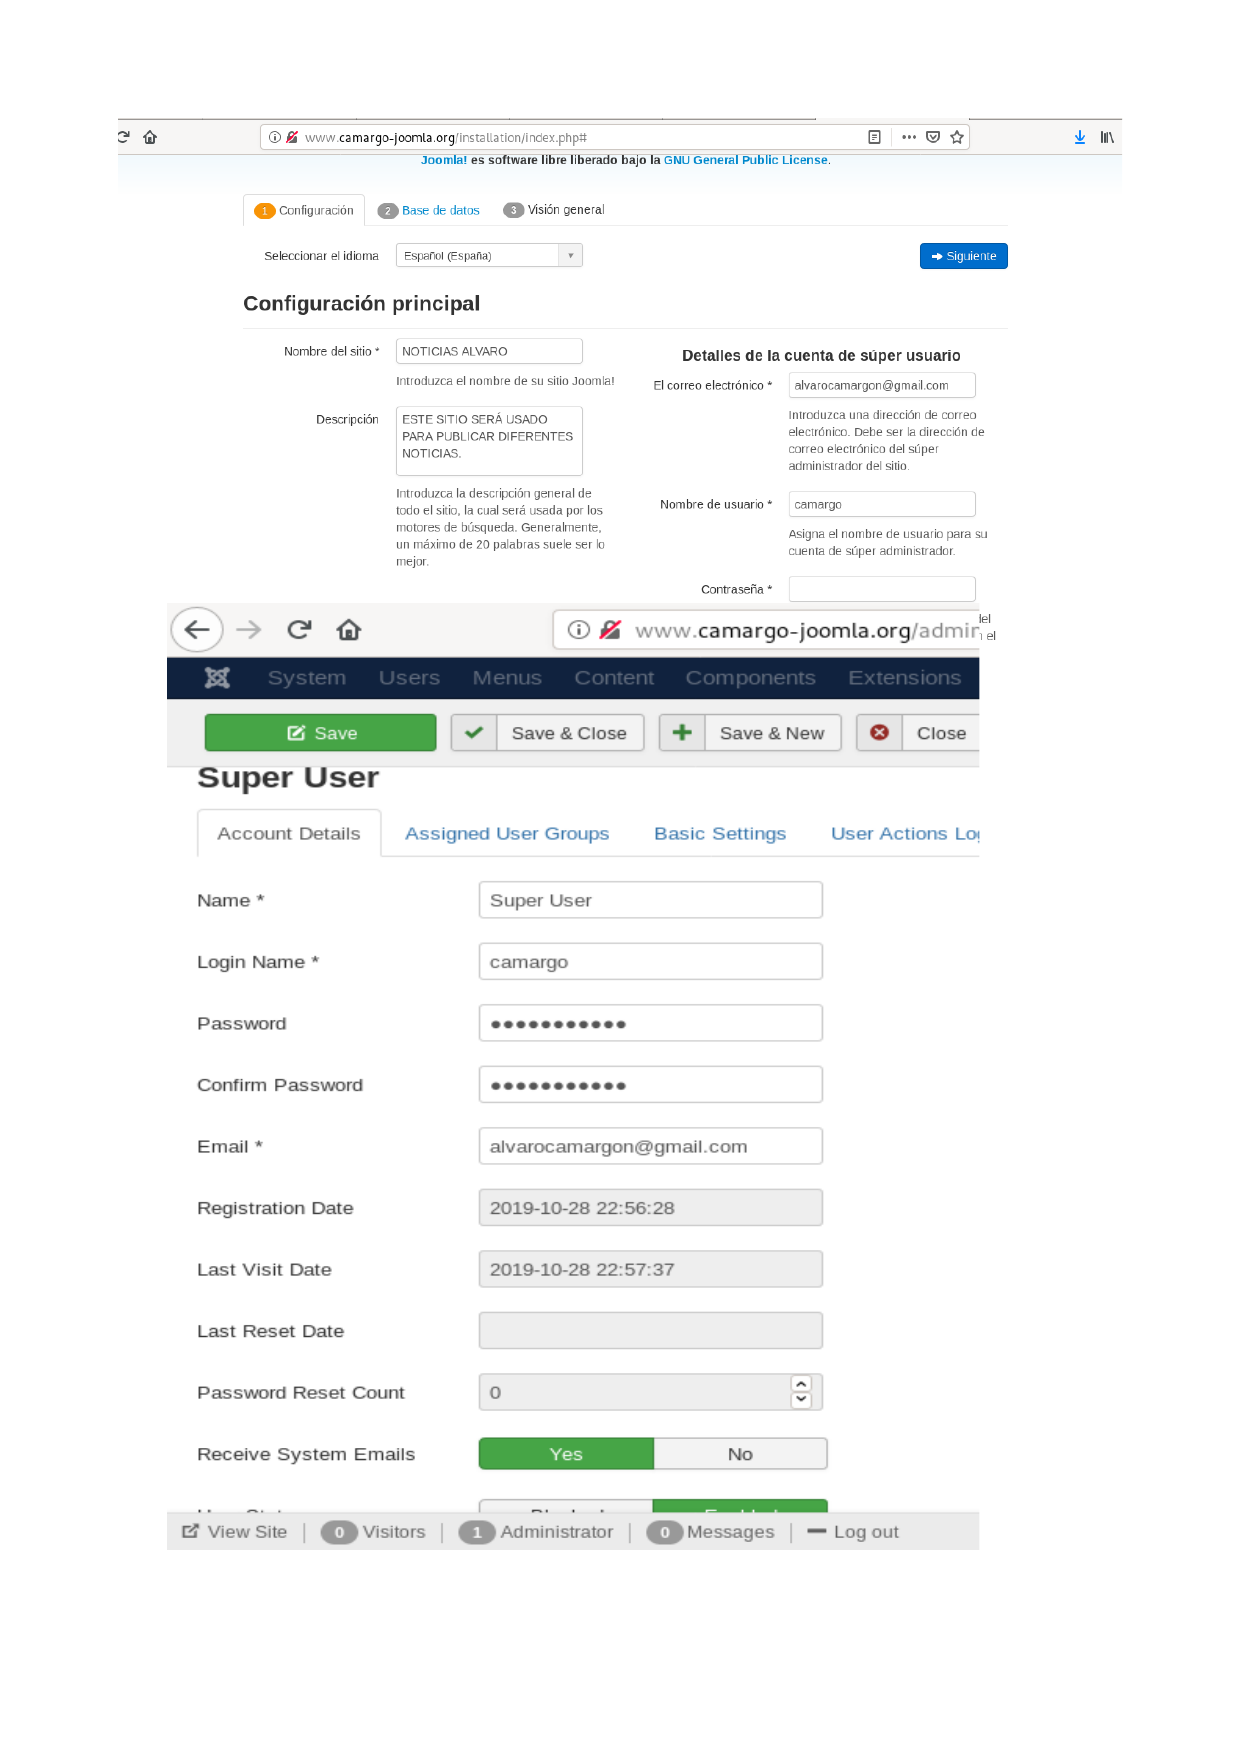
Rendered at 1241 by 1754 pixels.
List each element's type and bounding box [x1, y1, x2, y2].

picture [118, 118, 1123, 1550]
